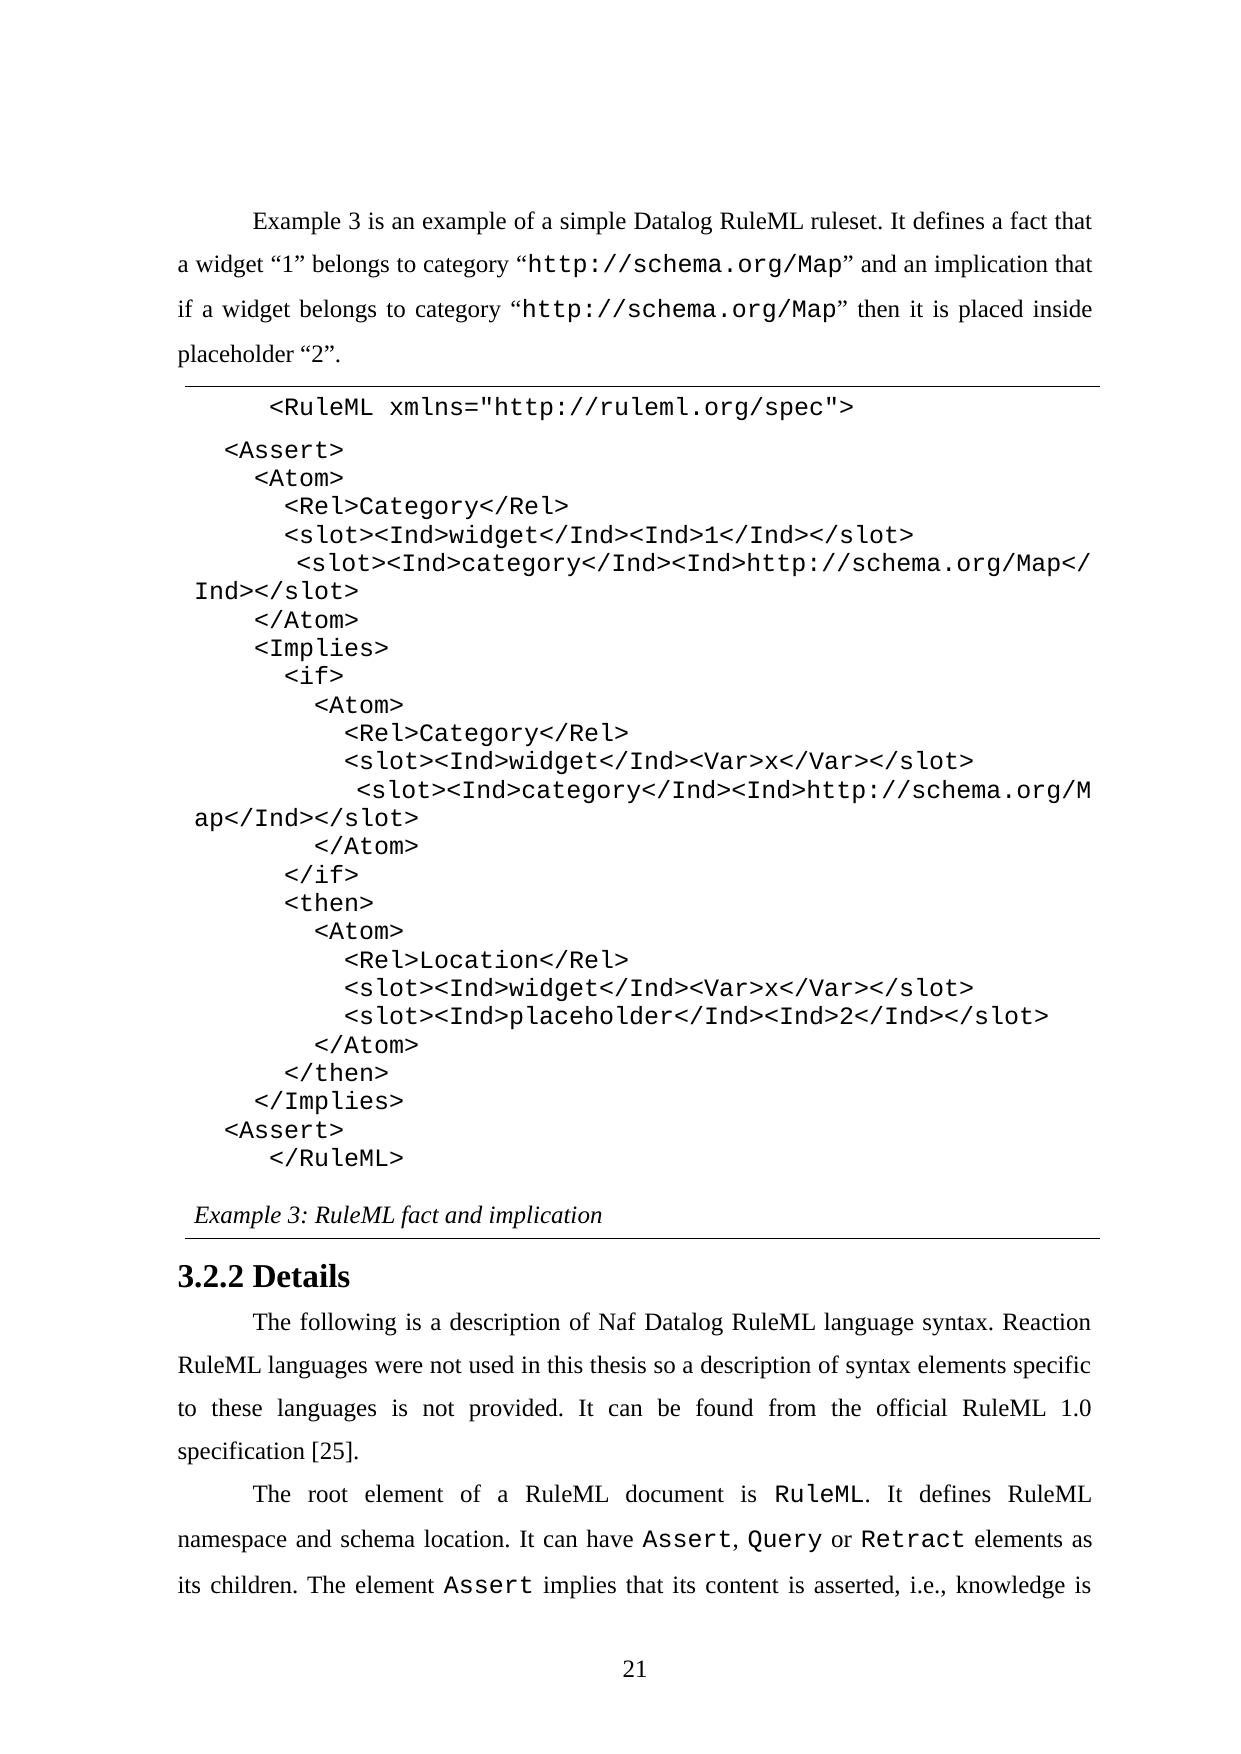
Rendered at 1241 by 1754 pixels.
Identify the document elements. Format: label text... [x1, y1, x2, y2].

text <slot><Ind>category</Ind><Ind>http://schema.org/Map</Ind></slot> [194, 777, 1092, 834]
text </if> [194, 862, 1092, 891]
text </RuleML> [194, 1146, 1092, 1174]
text The following is a description of Naf Datalog RuleML language syntax. Reaction RuleML languages were not used in this thesis so a description of syntax elements specific to these languages is not provided. It can be found from the official RuleML 1.0 specification [25]. [177, 1307, 1093, 1465]
text <Assert> [194, 437, 1092, 466]
subtitle Details [177, 407, 1093, 1294]
text <slot><Ind>widget</Ind><Var>x</Var></slot> [194, 976, 1092, 1004]
text <slot><Ind>placeholder</Ind><Ind>2</Ind></slot> [194, 1004, 1092, 1032]
text </Implies> [194, 1089, 1092, 1117]
text <if> [194, 664, 1092, 692]
text <Assert> [194, 1117, 1092, 1146]
text <Rel>Category</Rel> [194, 494, 1092, 522]
text <Rel>Location</Rel> [194, 947, 1092, 976]
text </then> [194, 1061, 1092, 1089]
text <slot><Ind>category</Ind><Ind>http://schema.org/Map</Ind></slot> [194, 551, 1092, 607]
text [185, 387, 1100, 1238]
text The root element of a RuleML document is RuleML. It defines RuleML namespace and schema location. It can have Assert, Query or Retract elements as its children. The element Assert implies that its content is asserted, i.e., knowledge is [177, 1479, 1093, 1601]
text <Implies> [194, 636, 1092, 664]
text <Atom> [194, 919, 1092, 947]
text <then> [194, 891, 1092, 919]
text Example 3 is an example of a simple Datalog RuleML ruleset. It defines a fact that a widget “1” belongs to category “http://schema.org/Map” and an implication that if a widget belongs to category “http://schema.org/Map” then it is placed inside placeholder “2”. [177, 206, 1093, 368]
text <slot><Ind>widget</Ind><Var>x</Var></slot> [194, 749, 1092, 777]
text <Rel>Category</Rel> [194, 721, 1092, 749]
text <Atom> [194, 692, 1092, 721]
text <slot><Ind>widget</Ind><Ind>1</Ind></slot> [194, 522, 1092, 551]
text <Atom> [194, 466, 1092, 494]
text </Atom> [194, 834, 1092, 862]
text <RuleML xmlns="http://ruleml.org/spec"> [194, 395, 1092, 423]
text </Atom> [194, 607, 1092, 636]
text Example 3: RuleML fact and implication [194, 1201, 1092, 1229]
text </Atom> [194, 1032, 1092, 1061]
